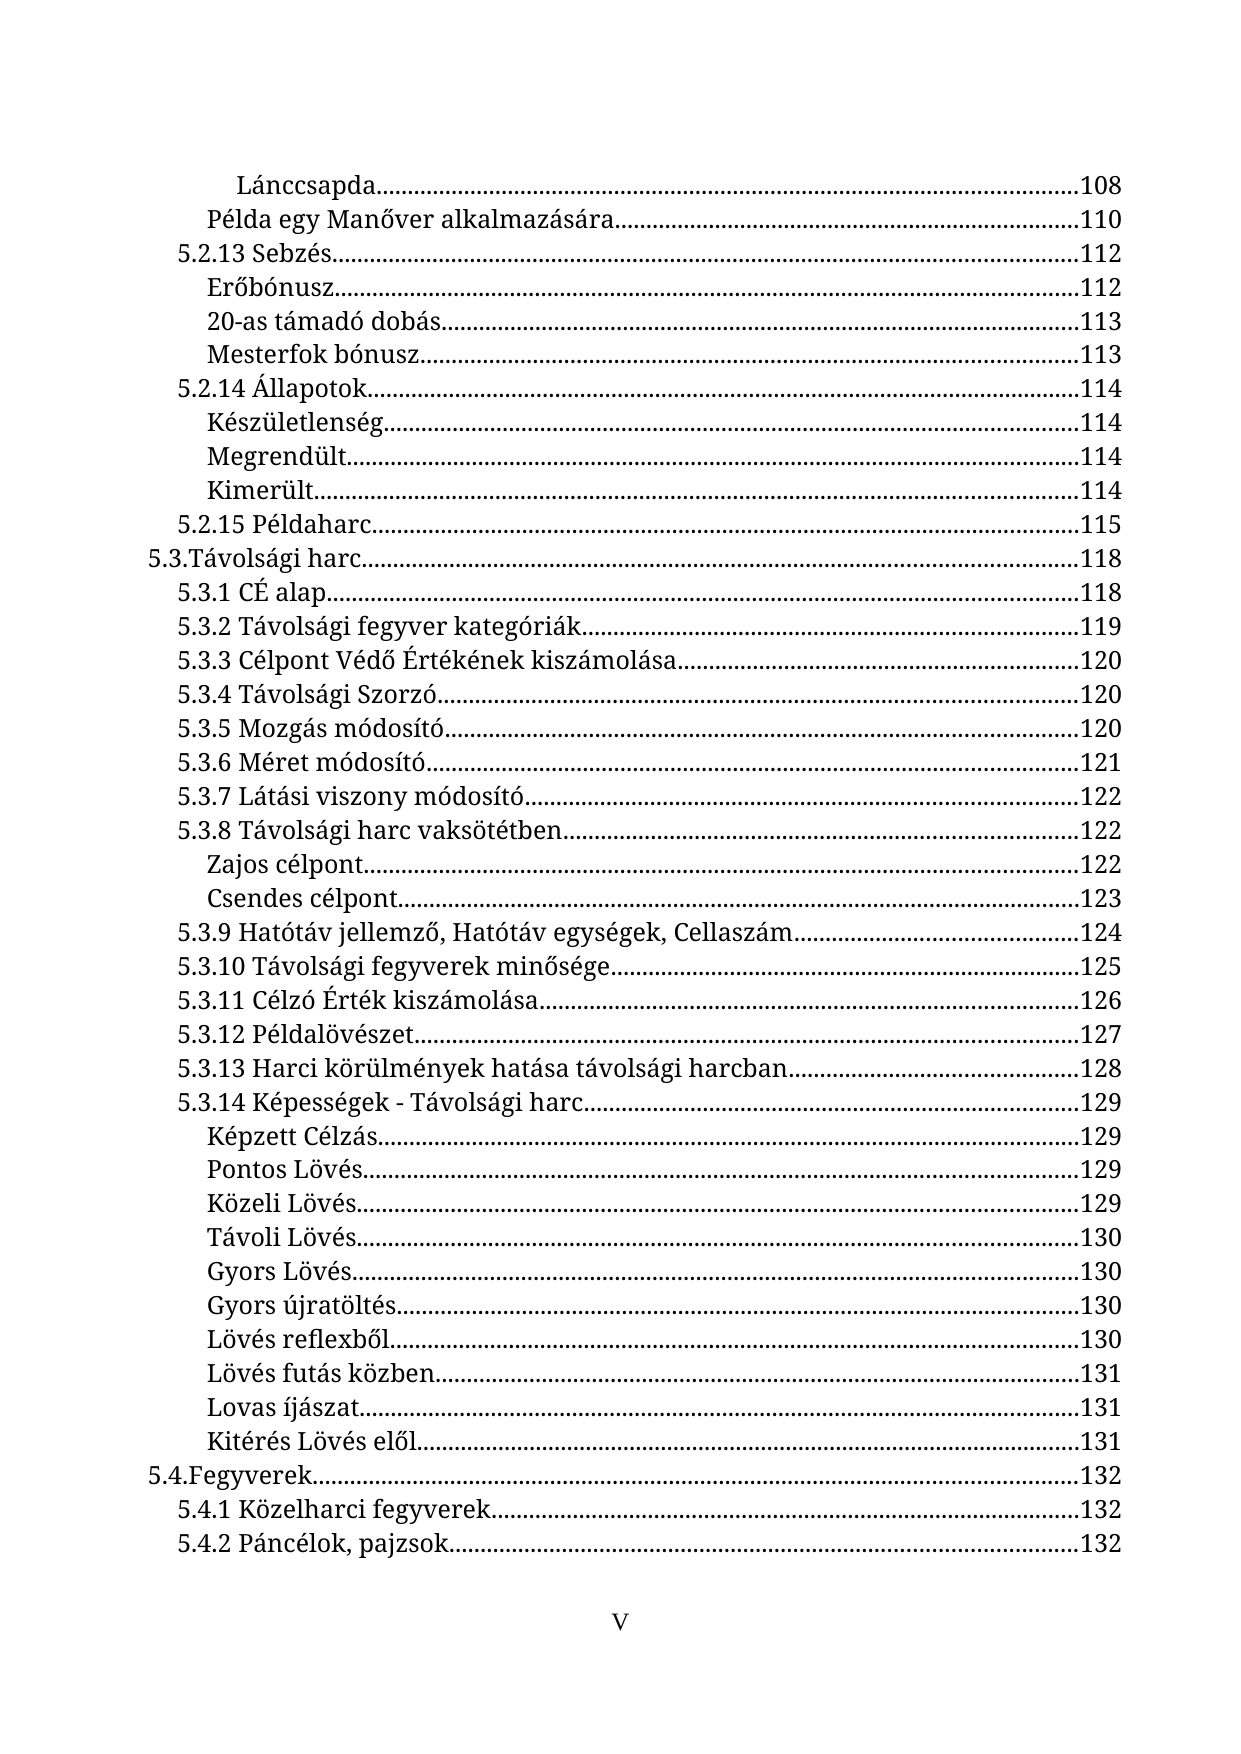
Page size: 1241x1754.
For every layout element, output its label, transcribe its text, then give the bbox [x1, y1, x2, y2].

text Kitérés Lövés elől 131 [207, 1424, 1122, 1458]
text 5.3.8 Távolsági harc vaksötétben 122 [177, 813, 1122, 847]
text Lovas íjászat 131 [207, 1390, 1122, 1424]
text 5.3.1 CÉ alap 118 [177, 575, 1122, 609]
text 5.3.4 Távolsági Szorzó 120 [177, 677, 1122, 711]
text 5.3.9 Hatótáv jellemző, Hatótáv egységek, Cellaszám 124 [177, 914, 1122, 948]
text 5.3.10 Távolsági fegyverek minősége 125 [177, 948, 1122, 982]
text 5.2.15 Példaharc 115 [177, 507, 1122, 541]
text Lánccsapda 108 [236, 167, 1122, 201]
text 5.3.7 Látási viszony módosító 122 [177, 779, 1122, 813]
text 5.4.2 Páncélok, pajzsok 132 [177, 1526, 1122, 1560]
text Közeli Lövés 129 [207, 1186, 1122, 1220]
text Készületlenség 114 [207, 405, 1122, 439]
text 5.3.12 Példalövészet 127 [177, 1016, 1122, 1050]
text 5.3.6 Méret módosító 121 [177, 745, 1122, 779]
text Mesterfok bónusz 113 [207, 337, 1122, 371]
text Pontos Lövés 129 [207, 1152, 1122, 1186]
text Zajos célpont 122 [207, 847, 1122, 881]
text 5.3.13 Harci körülmények hatása távolsági harcban 128 [177, 1050, 1122, 1084]
text Gyors Lövés 130 [207, 1254, 1122, 1288]
text 20-as támadó dobás 113 [207, 303, 1122, 337]
text Kimerült 114 [207, 473, 1122, 507]
text 5.2.14 Állapotok 114 [177, 371, 1122, 405]
text Gyors újratöltés 130 [207, 1288, 1122, 1322]
text 5.3.5 Mozgás módosító 120 [177, 711, 1122, 745]
text Képzett Célzás 129 [207, 1118, 1122, 1152]
text 5.2.13 Sebzés 112 [177, 235, 1122, 269]
text 5.3.14 Képességek - Távolsági harc 129 [177, 1084, 1122, 1118]
text Távoli Lövés 130 [207, 1220, 1122, 1254]
text 5.3.Távolsági harc 118 [148, 541, 1122, 575]
text Csendes célpont 123 [207, 881, 1122, 914]
text 5.3.3 Célpont Védő Értékének kiszámolása 120 [177, 643, 1122, 677]
text Erőbónusz 112 [207, 269, 1122, 303]
text Lövés futás közben 131 [207, 1356, 1122, 1390]
text Példa egy Manőver alkalmazására 110 [207, 201, 1122, 235]
text 5.4.1 Közelharci fegyverek 132 [177, 1492, 1122, 1526]
text 5.3.11 Célzó Érték kiszámolása 126 [177, 982, 1122, 1016]
text Lövés reflexből 130 [207, 1322, 1122, 1356]
text 5.4.Fegyverek 132 [148, 1458, 1122, 1492]
text 5.3.2 Távolsági fegyver kategóriák 119 [177, 609, 1122, 643]
text Megrendült 114 [207, 439, 1122, 473]
